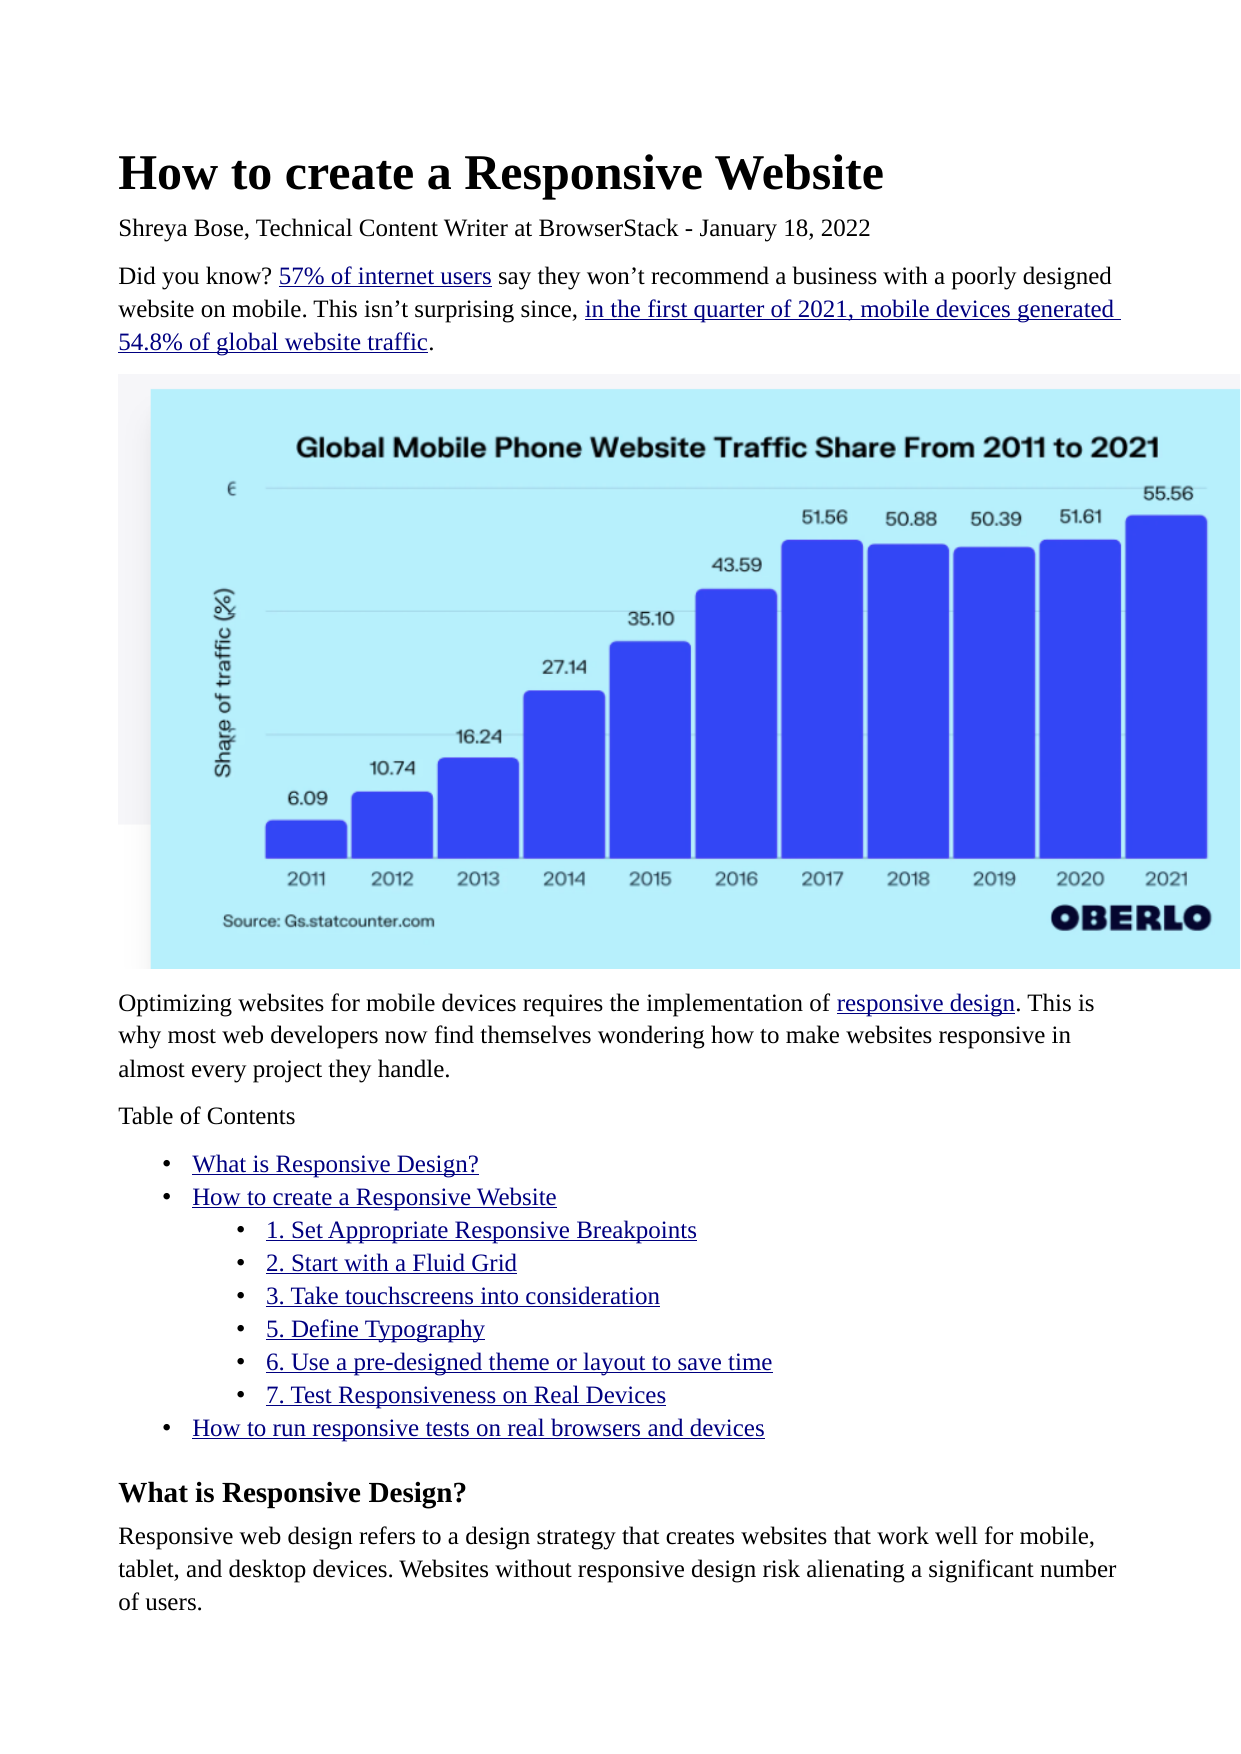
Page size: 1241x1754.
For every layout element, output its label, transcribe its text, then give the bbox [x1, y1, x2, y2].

list 7. Test Responsiveness on Real Devices [236, 1380, 1122, 1409]
list 3. Take touchscreens into consideration [236, 1281, 1122, 1310]
text Table of Contents [118, 1101, 1122, 1130]
text Shreya Bose, Technical Content Writer at BrowserStack - January 18, 2022 [118, 213, 1122, 242]
list 5. Define Typography [236, 1314, 1122, 1343]
text Responsive web design refers to a design strategy that creates websites that work well for mobile, tablet, and desktop devices. Websites without responsive design risk alienating a significant number of users. [118, 1521, 1122, 1616]
list 1. Set Appropriate Responsive Breakpoints [236, 1215, 1122, 1244]
list What is Responsive Design? [162, 1149, 1122, 1178]
subtitle How to create a Responsive Website [118, 143, 1122, 201]
list How to create a Responsive Website [162, 1182, 1122, 1211]
picture [118, 374, 1241, 969]
list 2. Start with a Fluid Grid [236, 1248, 1122, 1277]
text Did you know? 57% of internet users say they won’t recommend a business with a poorly designed website on mobile. This isn’t surprising since, in the first quarter of 2021, mobile devices generated 54.8% of global website traffic. [118, 261, 1122, 356]
subtitle What is Responsive Design? [118, 1475, 1122, 1509]
text Optimizing websites for mobile devices requires the implementation of responsive design. This is why most web developers now find themselves wondering how to make websites responsive in almost every project they handle. [118, 988, 1122, 1082]
list How to run responsive tests on real browsers and devices [162, 1413, 1122, 1442]
list 6. Use a pre-designed theme or layout to save time [236, 1347, 1122, 1376]
